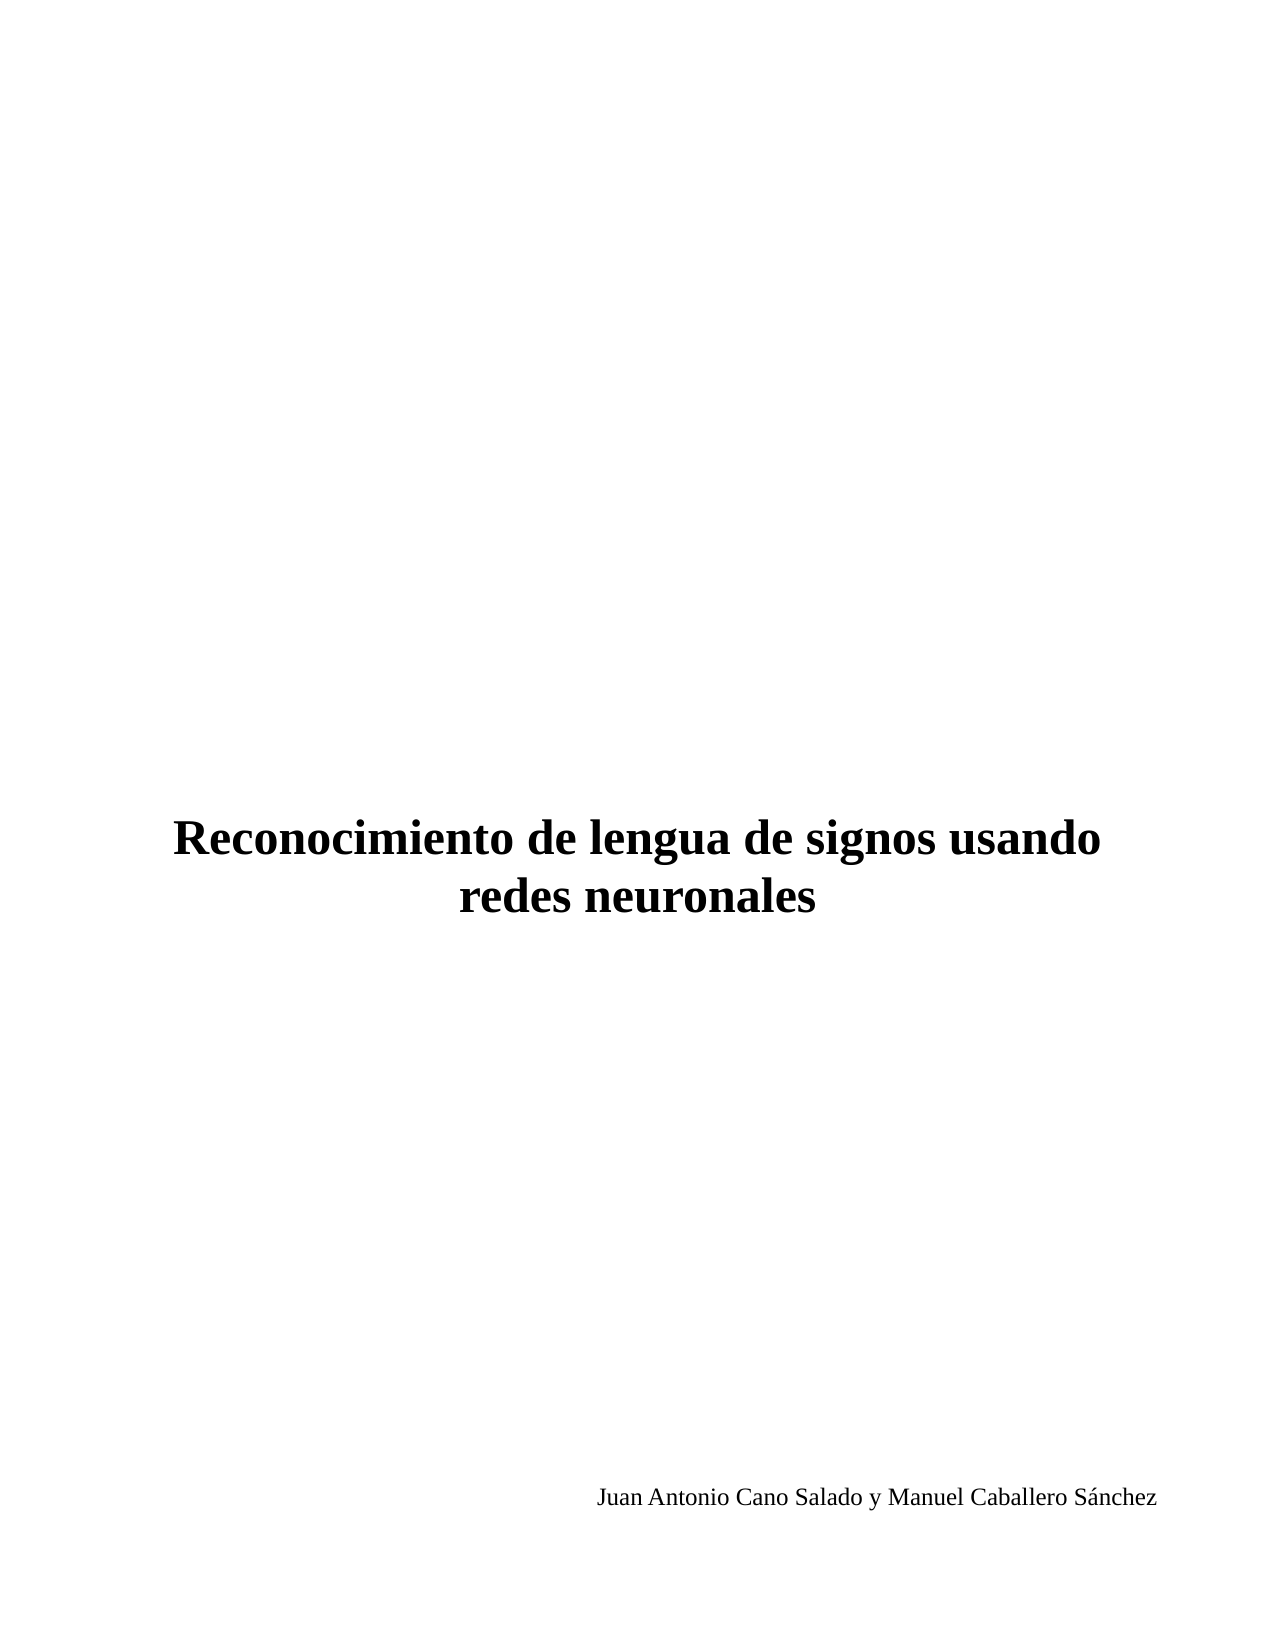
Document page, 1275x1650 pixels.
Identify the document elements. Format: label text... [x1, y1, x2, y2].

text Juan Antonio Cano Salado y Manuel Caballero Sánchez [118, 1482, 1157, 1511]
subtitle Reconocimiento de lengua de signos usando redes neuronales [118, 808, 1157, 923]
